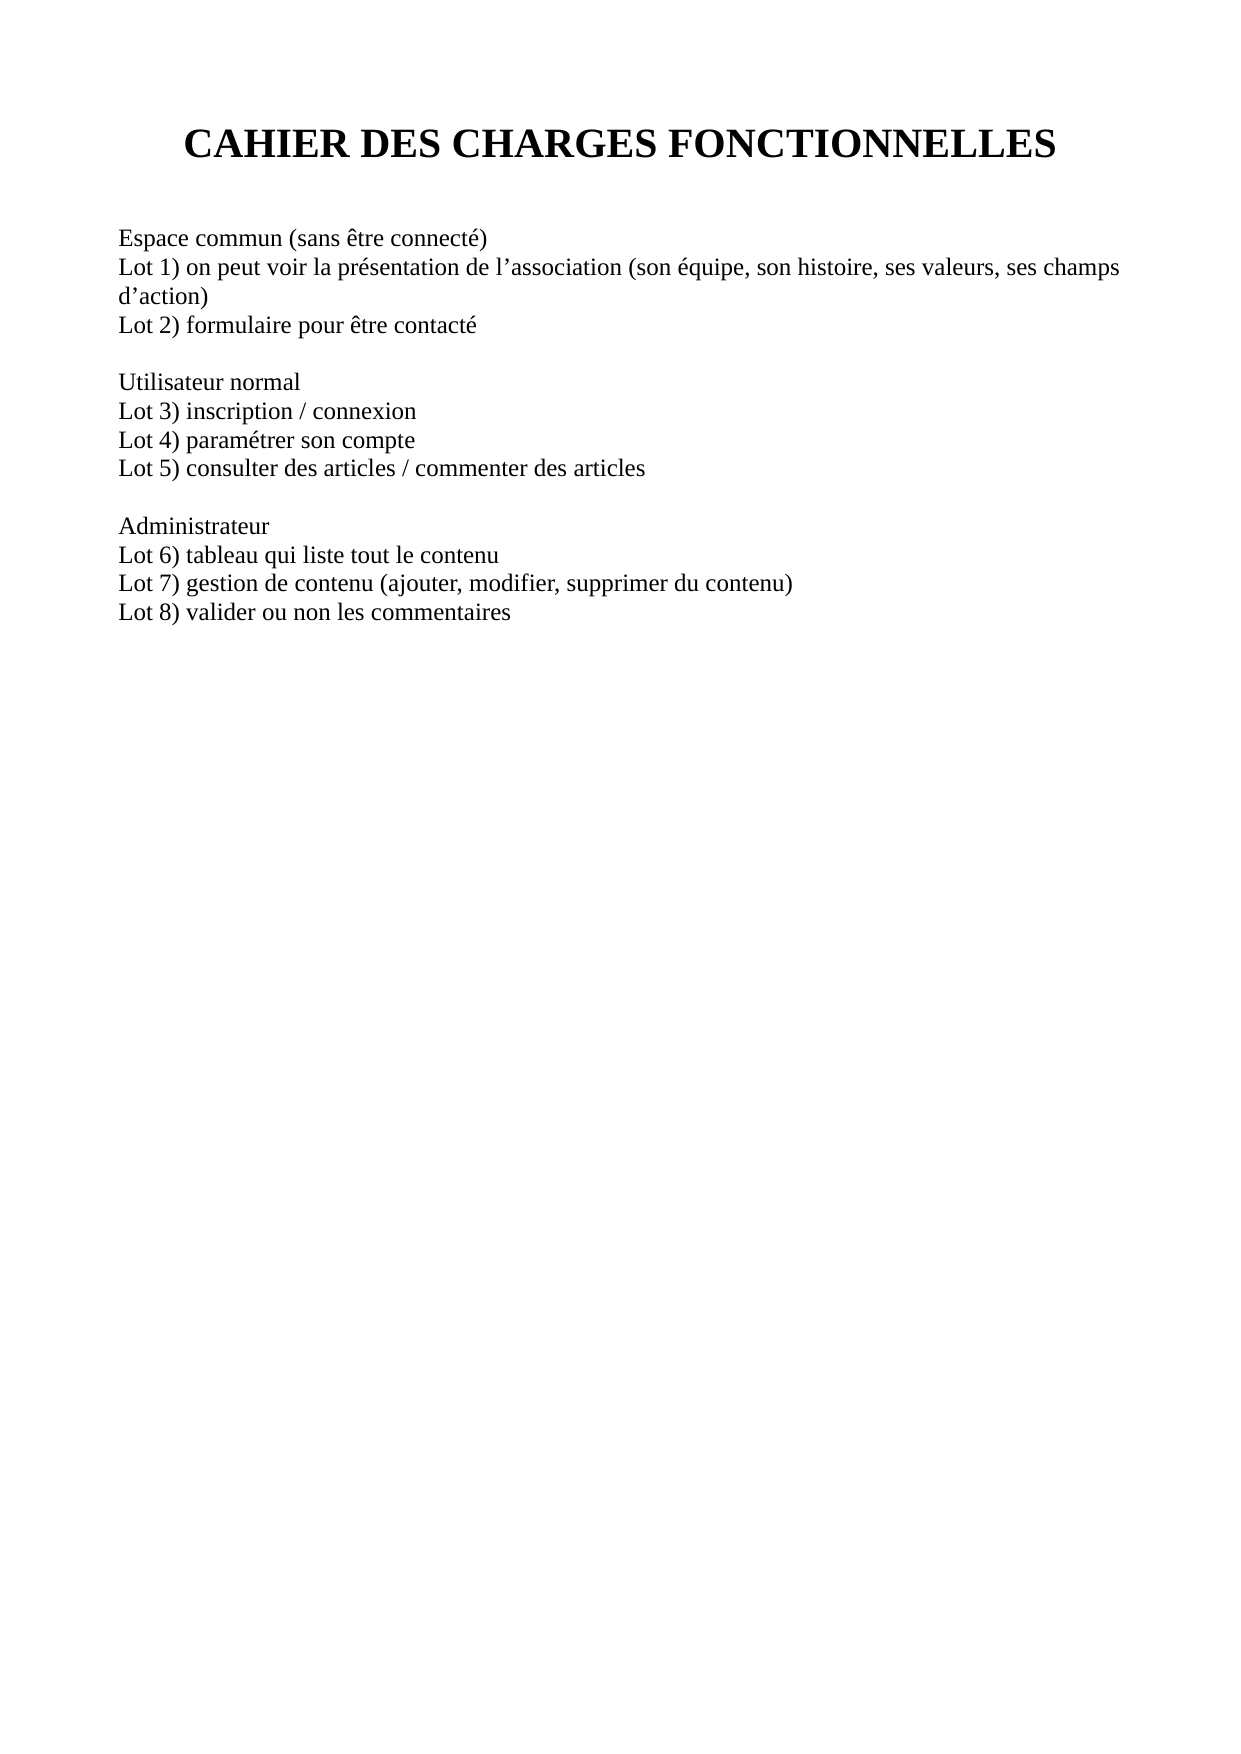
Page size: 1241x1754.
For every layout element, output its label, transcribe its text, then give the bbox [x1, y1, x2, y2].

text Administrateur [118, 511, 1122, 540]
text Lot 2) formulaire pour être contacté [118, 310, 1122, 338]
text Lot 1) on peut voir la présentation de l’association (son équipe, son histoire, ses valeurs, ses champs d’action) [118, 252, 1122, 310]
text Lot 5) consulter des articles / commenter des articles [118, 453, 1122, 482]
text CAHIER DES CHARGES FONCTIONNELLES [118, 118, 1122, 166]
text Lot 3) inscription / connexion [118, 396, 1122, 425]
text Lot 7) gestion de contenu (ajouter, modifier, supprimer du contenu) [118, 568, 1122, 597]
text Utilisateur normal [118, 367, 1122, 396]
text Lot 4) paramétrer son compte [118, 425, 1122, 453]
text Lot 6) tableau qui liste tout le contenu [118, 540, 1122, 568]
text Lot 8) valider ou non les commentaires [118, 597, 1122, 626]
text Espace commun (sans être connecté) [118, 223, 1122, 252]
